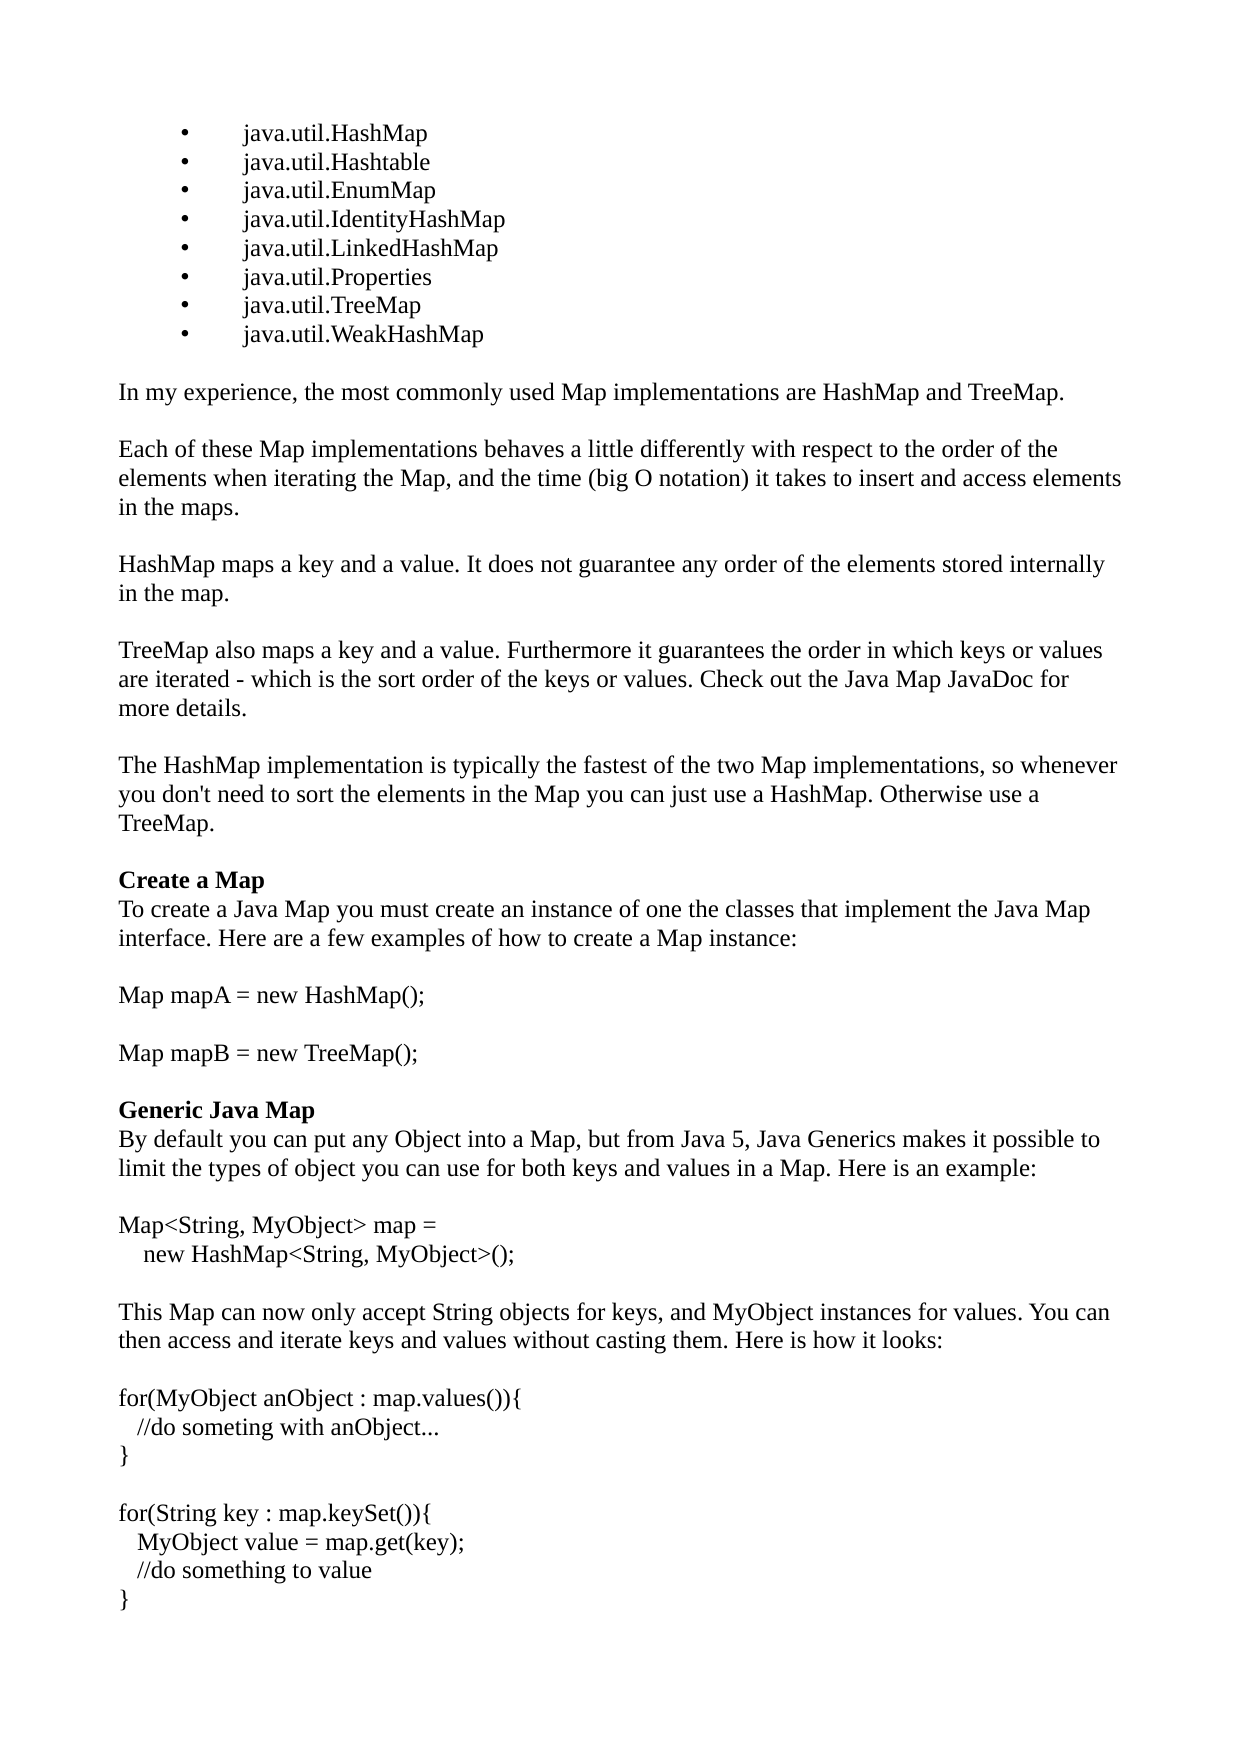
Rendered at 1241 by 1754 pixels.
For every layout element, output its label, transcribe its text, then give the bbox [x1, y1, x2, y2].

text Map mapA = new HashMap(); [118, 981, 1122, 1009]
list java.util.WeakHashMap [181, 319, 1122, 348]
list java.util.EnumMap [181, 176, 1122, 204]
text } [118, 1584, 1122, 1613]
text Map<String, MyObject> map = [118, 1211, 1122, 1239]
list java.util.IdentityHashMap [181, 204, 1122, 233]
list java.util.Properties [181, 262, 1122, 291]
text By default you can put any Object into a Map, but from Java 5, Java Generics makes it possible to limit the types of object you can use for both keys and values in a Map. Here is an example: [118, 1124, 1122, 1182]
text } [118, 1441, 1122, 1469]
text Generic Java Map [118, 1096, 1122, 1124]
list java.util.LinkedHashMap [181, 233, 1122, 262]
text new HashMap<String, MyObject>(); [118, 1239, 1122, 1268]
text HashMap maps a key and a value. It does not guarantee any order of the elements stored internally in the map. [118, 549, 1122, 607]
list java.util.TreeMap [181, 291, 1122, 319]
text TreeMap also maps a key and a value. Furthermore it guarantees the order in which keys or values are iterated - which is the sort order of the keys or values. Check out the Java Map JavaDoc for more details. [118, 636, 1122, 722]
text MyObject value = map.get(key); [118, 1527, 1122, 1556]
text This Map can now only accept String objects for keys, and MyObject instances for values. You can then access and iterate keys and values without casting them. Here is how it looks: [118, 1297, 1122, 1354]
text for(MyObject anObject : map.values()){ [118, 1383, 1122, 1412]
text In my experience, the most commonly used Map implementations are HashMap and TreeMap. [118, 377, 1122, 406]
text Each of these Map implementations behaves a little differently with respect to the order of the elements when iterating the Map, and the time (big O notation) it takes to insert and access elements in the maps. [118, 434, 1122, 521]
text //do something to value [118, 1556, 1122, 1584]
text To create a Java Map you must create an instance of one the classes that implement the Java Map interface. Here are a few examples of how to create a Map instance: [118, 894, 1122, 952]
text for(String key : map.keySet()){ [118, 1498, 1122, 1527]
text //do someting with anObject... [118, 1412, 1122, 1441]
list java.util.Hashtable [181, 147, 1122, 176]
list java.util.HashMap [181, 118, 1122, 147]
text Create a Map [118, 866, 1122, 894]
text Map mapB = new TreeMap(); [118, 1038, 1122, 1067]
text The HashMap implementation is typically the fastest of the two Map implementations, so whenever you don't need to sort the elements in the Map you can just use a HashMap. Otherwise use a TreeMap. [118, 751, 1122, 837]
